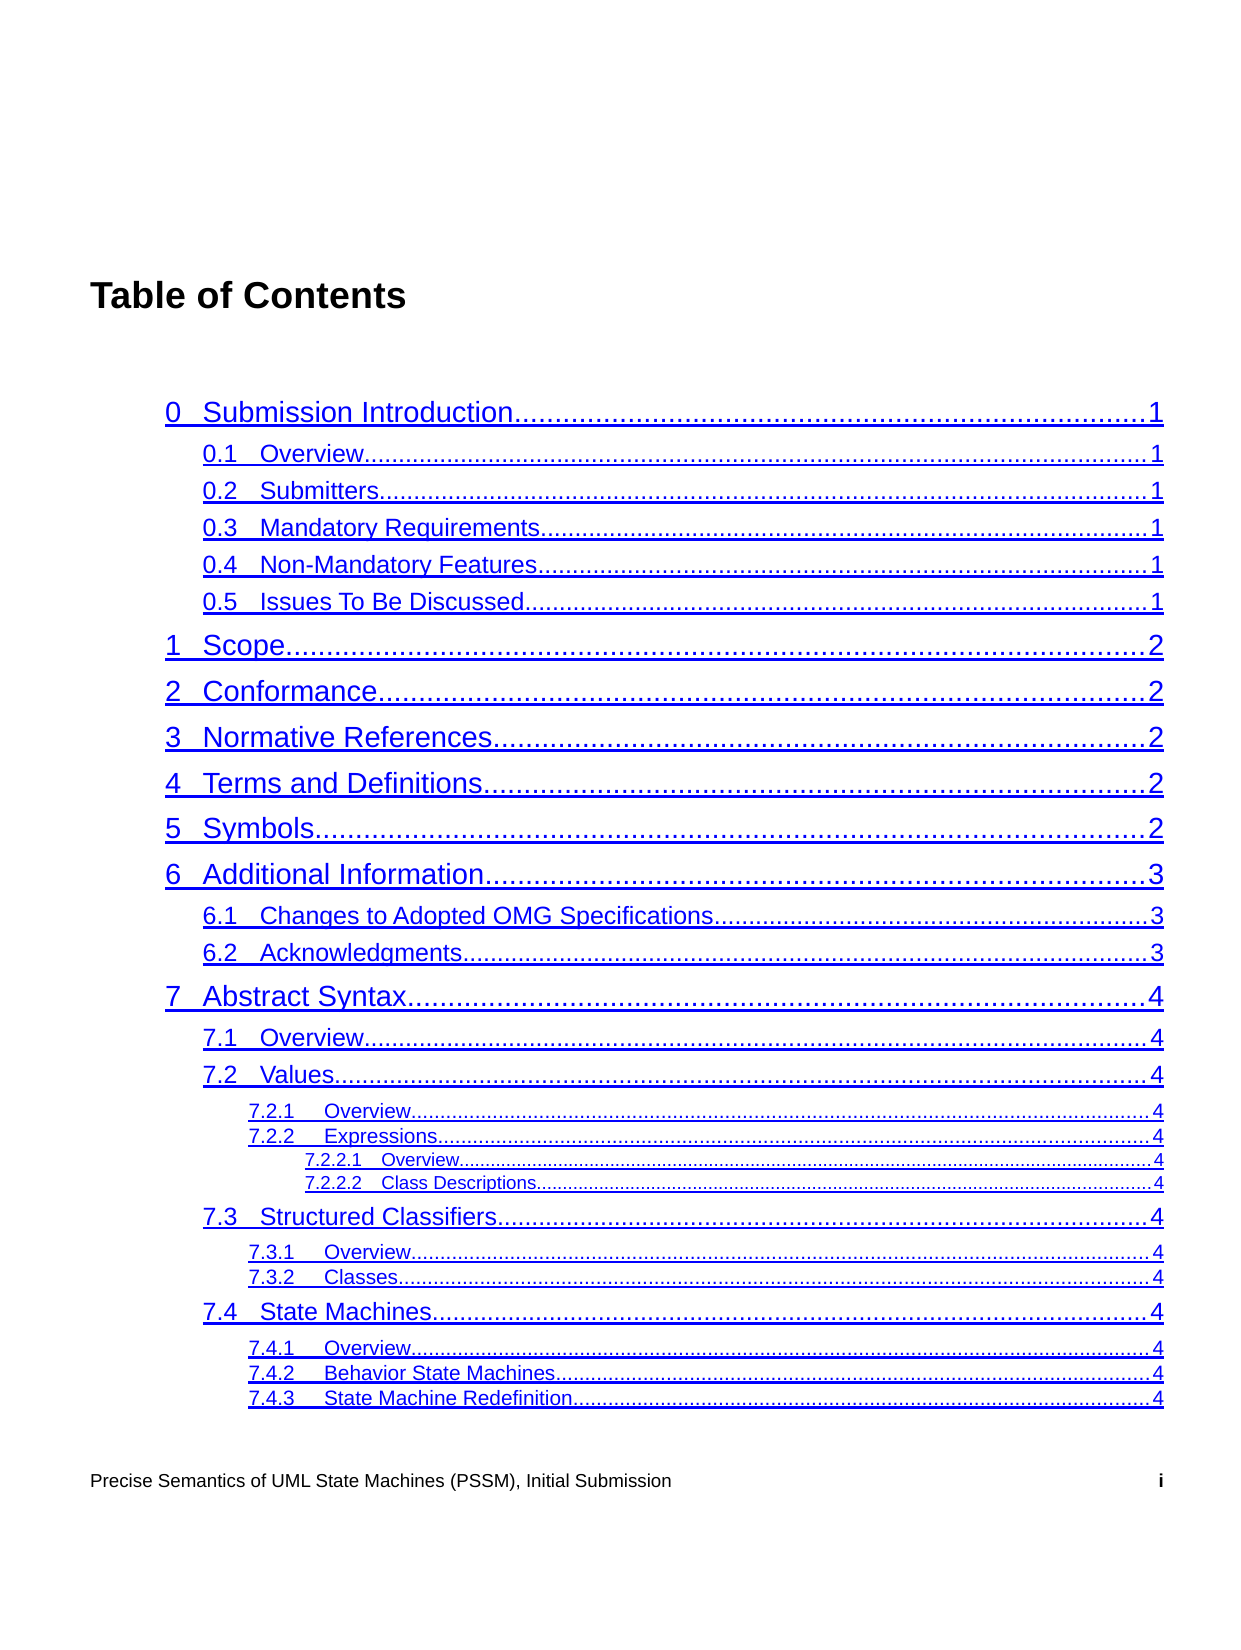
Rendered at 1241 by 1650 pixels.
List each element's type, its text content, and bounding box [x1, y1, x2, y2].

text 7.3.2 Classes 4 [248, 1264, 1164, 1286]
text 6 Additional Information 3 [165, 856, 1164, 887]
text 7.2 Values 4 [202, 1061, 1164, 1085]
text 7.3.1 Overview 4 [248, 1239, 1164, 1261]
text 7 Abstract Syntax 4 [165, 978, 1164, 1009]
text 4 Terms and Definitions 2 [165, 764, 1164, 795]
text 0.5 Issues To Be Discussed 1 [202, 587, 1164, 612]
text 0.1 Overview 1 [202, 439, 1164, 464]
text 3 Normative References 2 [165, 718, 1164, 749]
text 0.4 Non-Mandatory Features 1 [202, 550, 1164, 575]
text 7.4.1 Overview 4 [248, 1334, 1164, 1356]
text 6.1 Changes to Adopted OMG Specifications 3 [202, 901, 1164, 926]
text 7.2.2.2 Class Descriptions 4 [304, 1171, 1164, 1191]
text 0.3 Mandatory Requirements 1 [202, 513, 1164, 538]
text 7.1 Overview 4 [202, 1023, 1164, 1048]
text 7.4.2 Behavior State Machines 4 [248, 1359, 1164, 1381]
text 7.4 State Machines 4 [202, 1297, 1164, 1322]
text 7.3 Structured Classifiers 4 [202, 1202, 1164, 1227]
text 5 Symbols 2 [165, 810, 1164, 841]
text 0 Submission Introduction 1 [165, 393, 1164, 424]
text 2 Conformance 2 [165, 672, 1164, 703]
text 7.2.1 Overview 4 [248, 1098, 1164, 1120]
text 6.2 Acknowledgments 3 [202, 938, 1164, 963]
text 1 Scope 2 [165, 626, 1164, 658]
subtitle Table of Contents [90, 270, 1164, 316]
text 7.2.2.1 Overview 4 [304, 1148, 1164, 1168]
text 0.2 Submitters 1 [202, 476, 1164, 501]
text 7.2.2 Expressions 4 [248, 1123, 1164, 1145]
text 7.4.3 State Machine Redefinition 4 [248, 1384, 1164, 1406]
